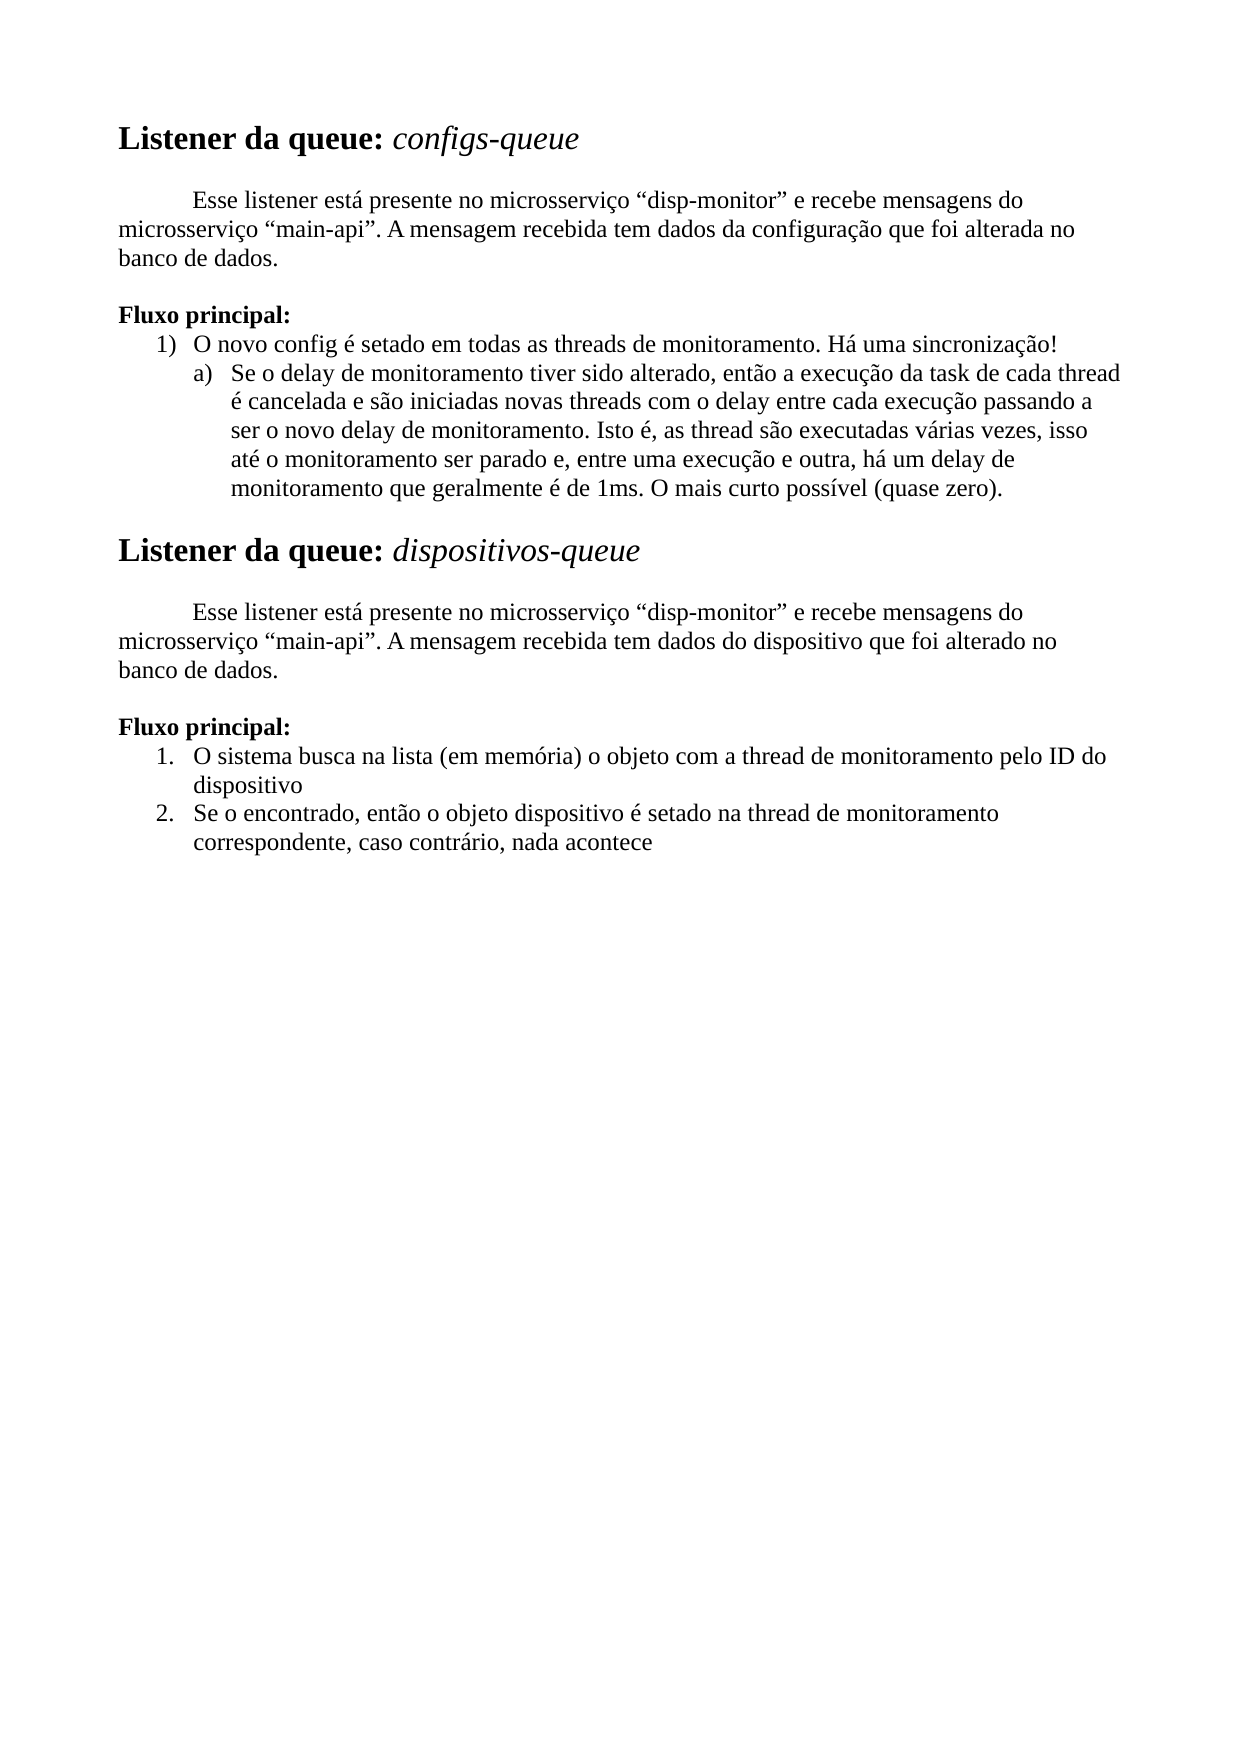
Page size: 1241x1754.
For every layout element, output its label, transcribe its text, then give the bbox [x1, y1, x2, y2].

text Fluxo principal: [118, 300, 1122, 329]
list Se o delay de monitoramento tiver sido alterado, então a execução da task de cada thread é cancelada e são iniciadas novas threads com o delay entre cada execução passando a ser o novo delay de monitoramento. Isto é, as thread são executadas várias vezes, isso até o monitoramento ser parado e, entre uma execução e outra, há um delay de monitoramento que geralmente é de 1ms. O mais curto possível (quase zero). [193, 358, 1122, 501]
text Fluxo principal: [118, 712, 1122, 741]
text Esse listener está presente no microsserviço “disp-monitor” e recebe mensagens do microsserviço “main-api”. A mensagem recebida tem dados do dispositivo que foi alterado no banco de dados. [118, 597, 1122, 683]
text Listener da queue: configs-queue [118, 118, 1122, 156]
text Esse listener está presente no microsserviço “disp-monitor” e recebe mensagens do microsserviço “main-api”. A mensagem recebida tem dados da configuração que foi alterada no banco de dados. [118, 185, 1122, 271]
text Listener da queue: dispositivos-queue [118, 530, 1122, 568]
list O sistema busca na lista (em memória) o objeto com a thread de monitoramento pelo ID do dispositivo [156, 741, 1122, 798]
list Se o encontrado, então o objeto dispositivo é setado na thread de monitoramento correspondente, caso contrário, nada acontece [156, 798, 1122, 856]
list O novo config é setado em todas as threads de monitoramento. Há uma sincronização! [156, 329, 1122, 358]
